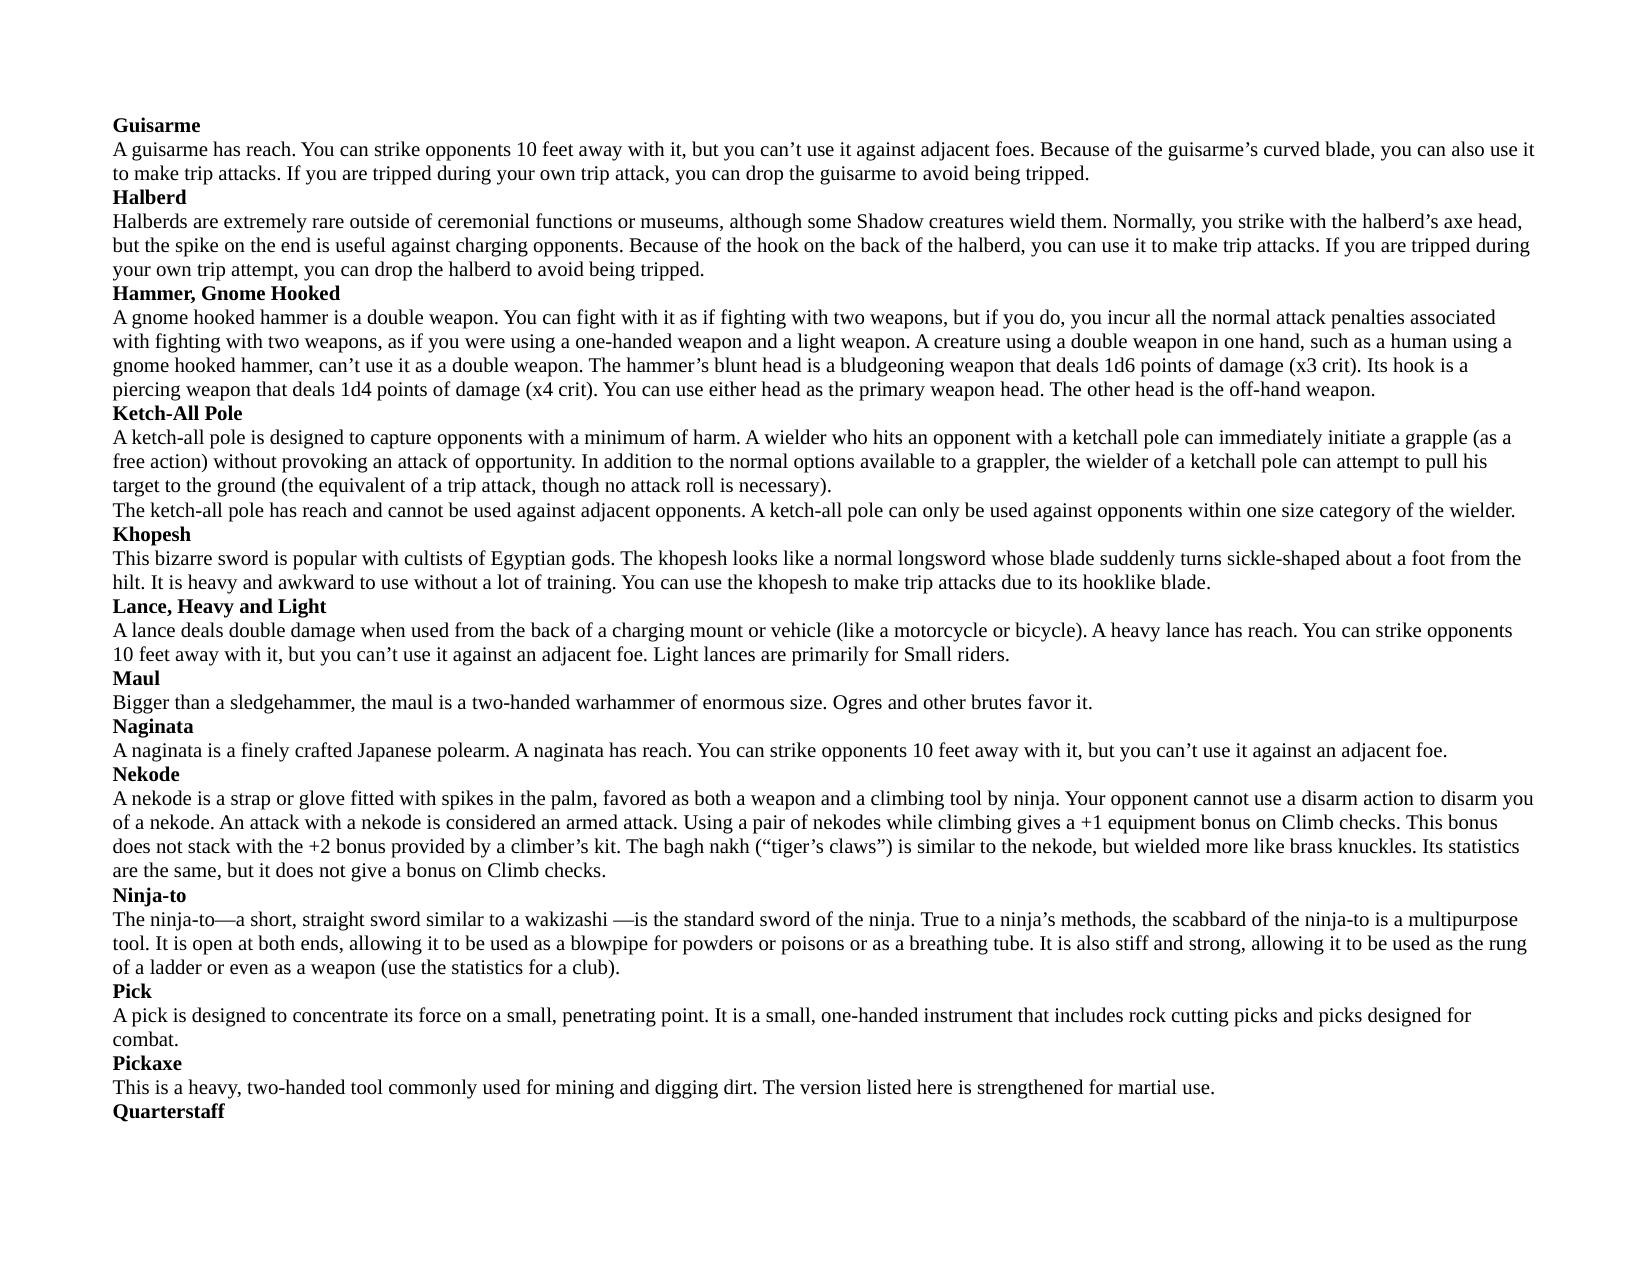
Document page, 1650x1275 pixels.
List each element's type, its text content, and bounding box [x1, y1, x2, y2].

text The ketch-all pole has reach and cannot be used against adjacent opponents. A ketch-all pole can only be used against opponents within one size category of the wielder. [112, 497, 1537, 522]
text The ninja-to—a short, straight sword similar to a wakizashi —is the standard sword of the ninja. True to a ninja’s methods, the scabbard of the ninja-to is a multipurpose tool. It is open at both ends, allowing it to be used as a blowpipe for powders or poisons or as a breathing tube. It is also stiff and strong, allowing it to be used as the rung of a ladder or even as a weapon (use the statistics for a club). [112, 907, 1537, 979]
text Guisarme [112, 112, 1537, 137]
text A ketch-all pole is designed to capture opponents with a minimum of harm. A wielder who hits an opponent with a ketchall pole can immediately initiate a grapple (as a free action) without provoking an attack of opportunity. In addition to the normal options available to a grappler, the wielder of a ketchall pole can attempt to pull his target to the ground (the equivalent of a trip attack, though no attack roll is necessary). [112, 425, 1537, 497]
text Hammer, Gnome Hooked [112, 281, 1537, 305]
text A gnome hooked hammer is a double weapon. You can fight with it as if fighting with two weapons, but if you do, you incur all the normal attack penalties associated with fighting with two weapons, as if you were using a one-handed weapon and a light weapon. A creature using a double weapon in one hand, such as a human using a gnome hooked hammer, can’t use it as a double weapon. The hammer’s blunt head is a bludgeoning weapon that deals 1d6 points of damage (x3 crit). Its hook is a piercing weapon that deals 1d4 points of damage (x4 crit). You can use either head as the primary weapon head. The other head is the off-hand weapon. [112, 305, 1537, 401]
text Lance, Heavy and Light [112, 594, 1537, 618]
text Nekode [112, 762, 1537, 786]
text Quarterstaff [112, 1099, 1537, 1123]
text A guisarme has reach. You can strike opponents 10 feet away with it, but you can’t use it against adjacent foes. Because of the guisarme’s curved blade, you can also use it to make trip attacks. If you are tripped during your own trip attack, you can drop the guisarme to avoid being tripped. [112, 137, 1537, 185]
text This is a heavy, two-handed tool commonly used for mining and digging dirt. The version listed here is strengthened for martial use. [112, 1075, 1537, 1099]
text Halberd [112, 185, 1537, 209]
text A naginata is a finely crafted Japanese polearm. A naginata has reach. You can strike opponents 10 feet away with it, but you can’t use it against an adjacent foe. [112, 738, 1537, 762]
text A nekode is a strap or glove fitted with spikes in the palm, favored as both a weapon and a climbing tool by ninja. Your opponent cannot use a disarm action to disarm you of a nekode. An attack with a nekode is considered an armed attack. Using a pair of nekodes while climbing gives a +1 equipment bonus on Climb checks. This bonus does not stack with the +2 bonus provided by a climber’s kit. The bagh nakh (“tiger’s claws”) is similar to the nekode, but wielded more like brass knuckles. Its statistics are the same, but it does not give a bonus on Climb checks. [112, 786, 1537, 882]
text A pick is designed to concentrate its force on a small, penetrating point. It is a small, one-handed instrument that includes rock cutting picks and picks designed for combat. [112, 1003, 1537, 1051]
text Maul [112, 666, 1537, 690]
text Naginata [112, 714, 1537, 738]
text Ketch-All Pole [112, 401, 1537, 425]
text Khopesh [112, 522, 1537, 546]
text Pickaxe [112, 1051, 1537, 1075]
text This bizarre sword is popular with cultists of Egyptian gods. The khopesh looks like a normal longsword whose blade suddenly turns sickle-shaped about a foot from the hilt. It is heavy and awkward to use without a lot of training. You can use the khopesh to make trip attacks due to its hooklike blade. [112, 546, 1537, 594]
text Ninja-to [112, 882, 1537, 907]
text Pick [112, 979, 1537, 1003]
text Bigger than a sledgehammer, the maul is a two-handed warhammer of enormous size. Ogres and other brutes favor it. [112, 690, 1537, 714]
text Halberds are extremely rare outside of ceremonial functions or museums, although some Shadow creatures wield them. Normally, you strike with the halberd’s axe head, but the spike on the end is useful against charging opponents. Because of the hook on the back of the halberd, you can use it to make trip attacks. If you are tripped during your own trip attempt, you can drop the halberd to avoid being tripped. [112, 209, 1537, 281]
text A lance deals double damage when used from the back of a charging mount or vehicle (like a motorcycle or bicycle). A heavy lance has reach. You can strike opponents 10 feet away with it, but you can’t use it against an adjacent foe. Light lances are primarily for Small riders. [112, 618, 1537, 666]
